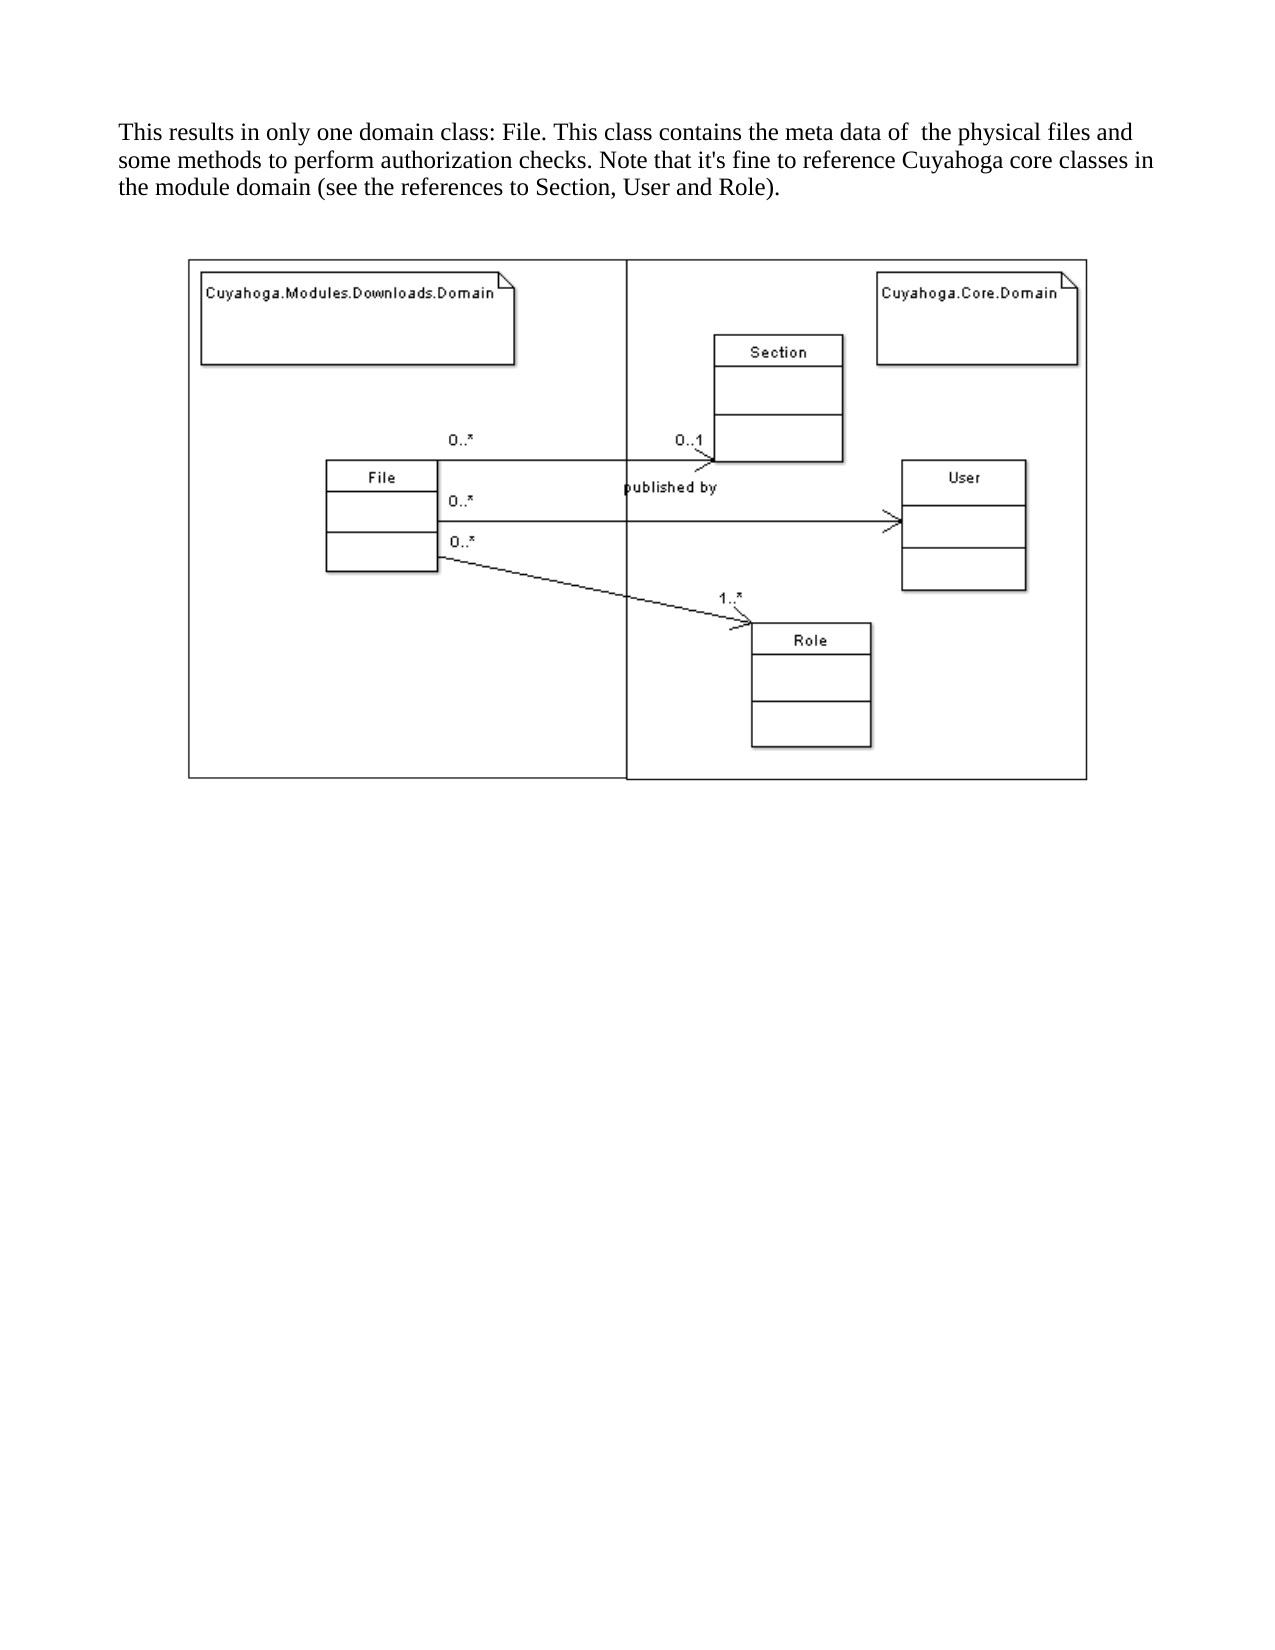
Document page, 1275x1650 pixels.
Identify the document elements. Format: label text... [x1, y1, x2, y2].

text This results in only one domain class: File. This class contains the meta data of the physical files and some methods to perform authorization checks. Note that it's fine to reference Cuyahoga core classes in the module domain (see the references to Section, User and Role). [118, 118, 1157, 201]
picture [182, 253, 1093, 787]
